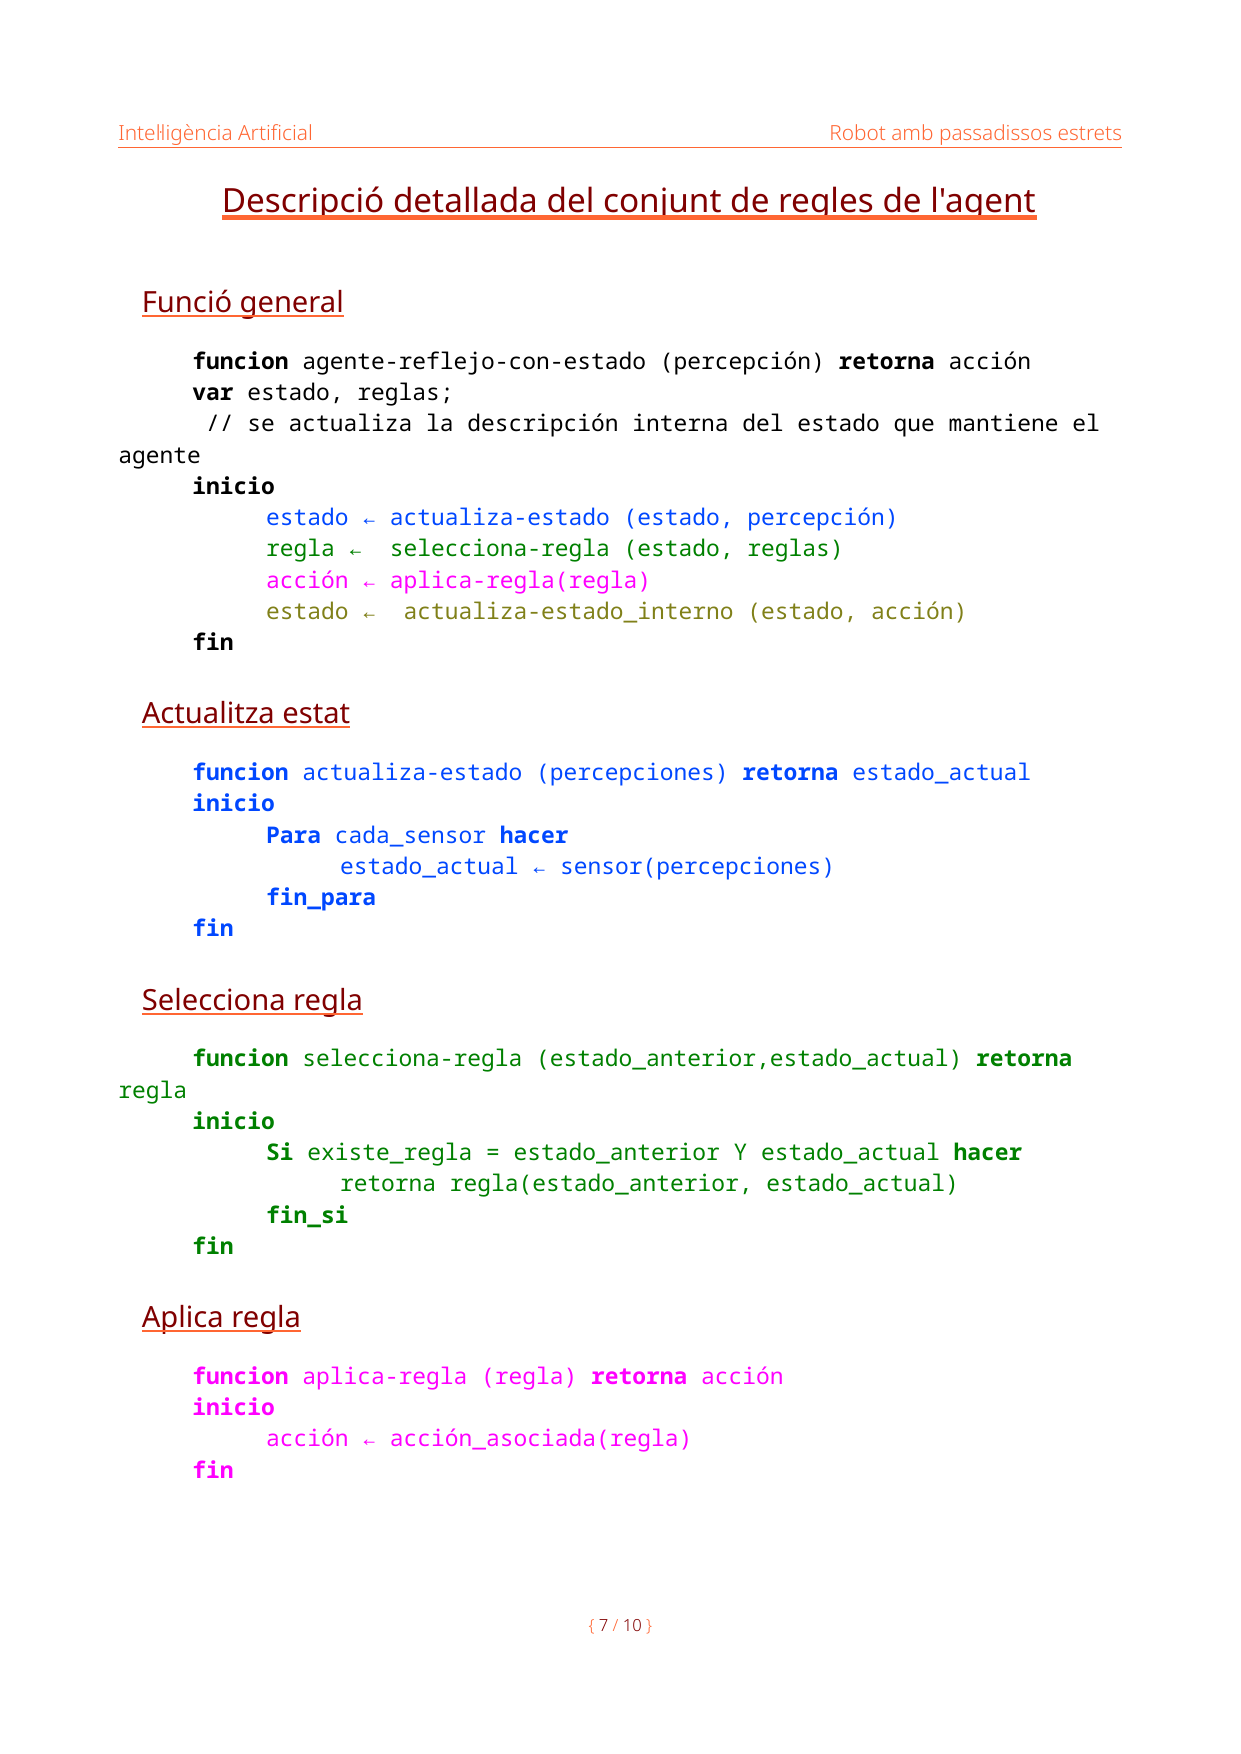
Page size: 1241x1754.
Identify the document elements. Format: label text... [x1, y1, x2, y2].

text funcion aplica-regla (regla) retorna acción [118, 1360, 1122, 1391]
text estado_actual ← sensor(percepciones) [118, 850, 1122, 881]
text // se actualiza la descripción interna del estado que mantiene el agente [118, 407, 1122, 470]
text Si existe_regla = estado_anterior Y estado_actual hacer [118, 1136, 1122, 1167]
text regla ← selecciona-regla (estado, reglas) [118, 532, 1122, 564]
text funcion agente-reflejo-con-estado (percepción) retorna acción [118, 345, 1122, 376]
text inicio [118, 1105, 1122, 1136]
text fin [118, 1230, 1122, 1261]
text inicio [118, 787, 1122, 819]
text inicio [118, 470, 1122, 501]
text acción ← acción_asociada(regla) [118, 1422, 1122, 1454]
text fin [118, 912, 1122, 944]
text Para cada_sensor hacer [118, 819, 1122, 850]
text acción ← aplica-regla(regla) [118, 564, 1122, 595]
text inicio [118, 1391, 1122, 1422]
text var estado, reglas; [118, 376, 1122, 407]
subtitle Funció general [130, 282, 1122, 321]
subtitle Actualitza estat [130, 693, 1122, 732]
subtitle Descripció detallada del conjunt de regles de l'agent [136, 177, 1122, 222]
text fin [118, 1454, 1122, 1485]
text funcion actualiza-estado (percepciones) retorna estado_actual [118, 756, 1122, 787]
text estado ← actualiza-estado (estado, percepción) [118, 501, 1122, 532]
text fin_para [118, 881, 1122, 912]
text estado ← actualiza-estado_interno (estado, acción) [118, 595, 1122, 626]
text retorna regla(estado_anterior, estado_actual) [118, 1167, 1122, 1199]
text fin_si [118, 1199, 1122, 1230]
subtitle Selecciona regla [130, 979, 1122, 1019]
subtitle Aplica regla [130, 1297, 1122, 1336]
text fin [118, 626, 1122, 657]
text funcion selecciona-regla (estado_anterior,estado_actual) retorna regla [118, 1042, 1122, 1105]
